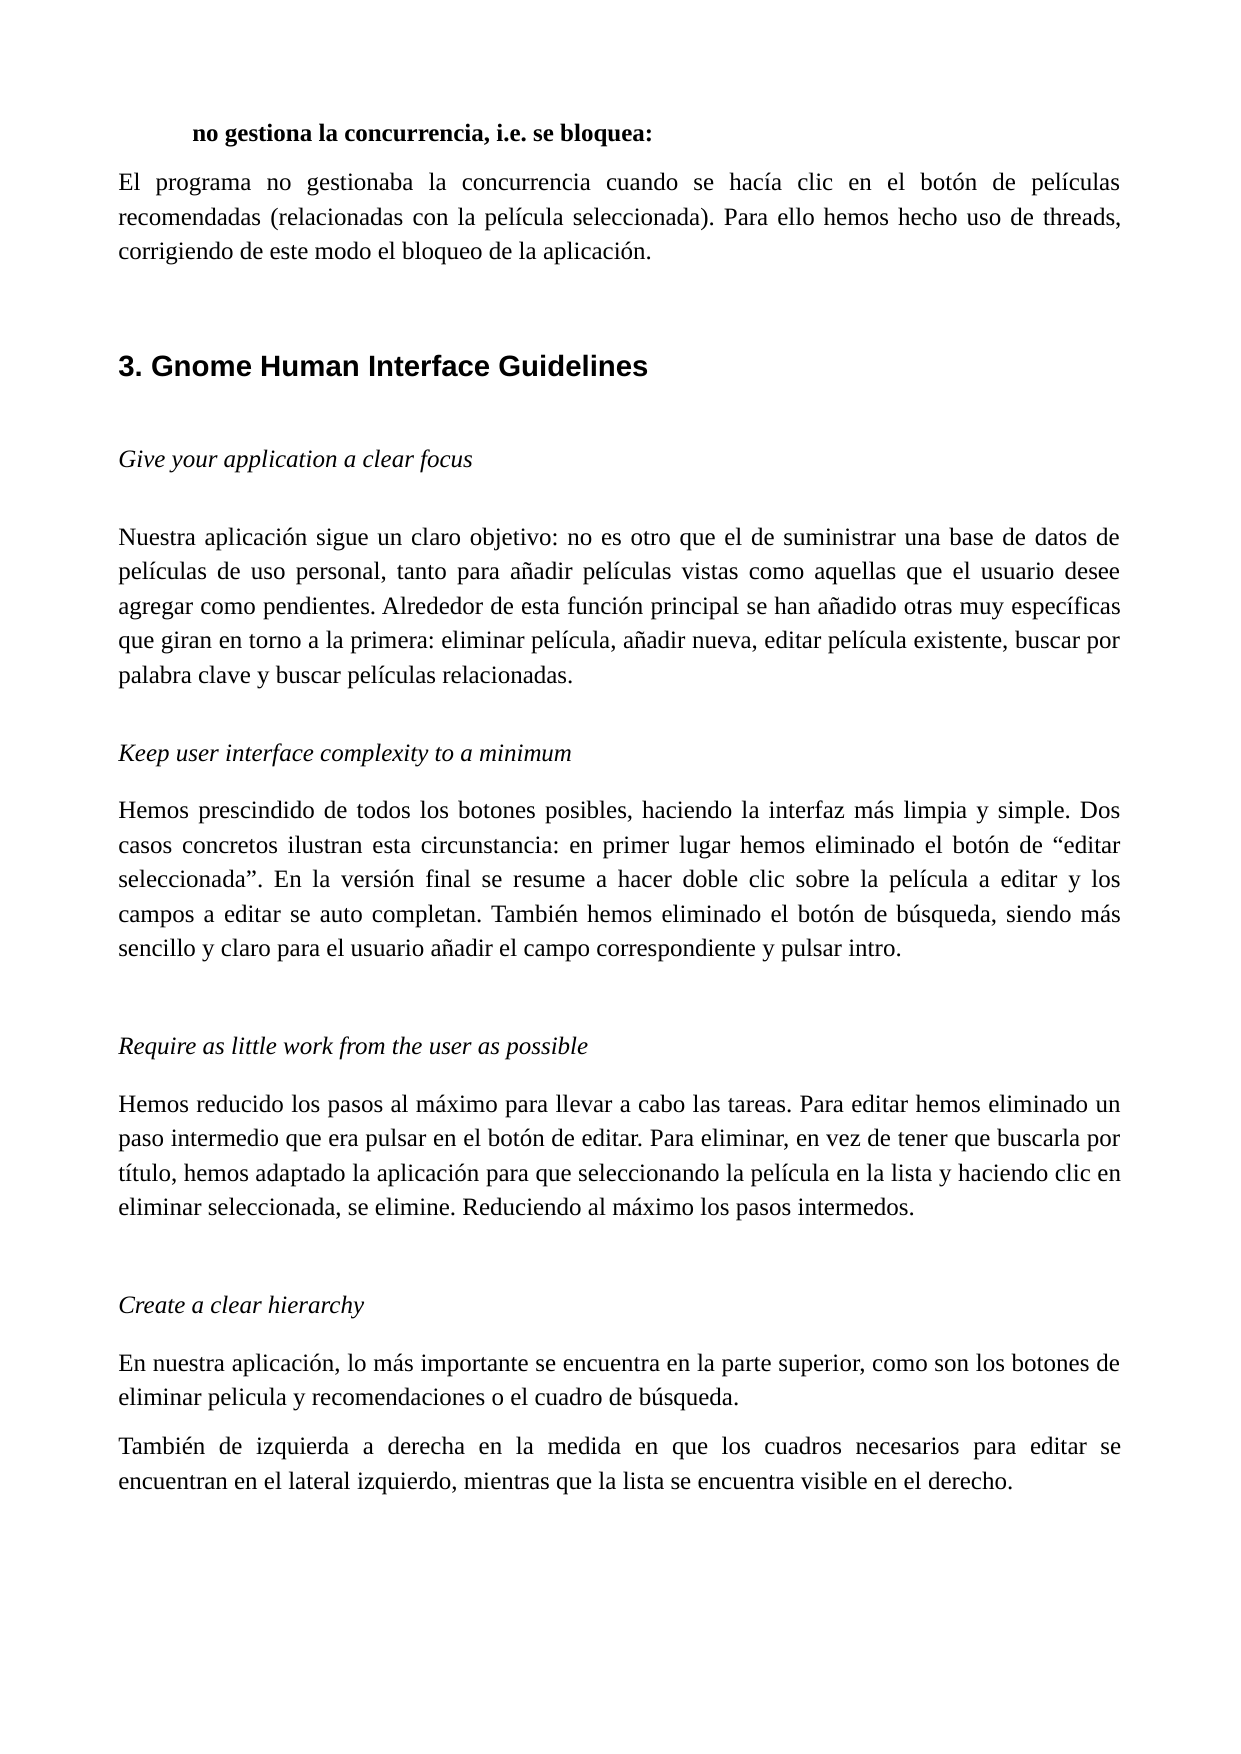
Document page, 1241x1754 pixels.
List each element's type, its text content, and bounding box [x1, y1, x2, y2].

text También de izquierda a derecha en la medida en que los cuadros necesarios para editar se encuentran en el lateral izquierdo, mientras que la lista se encuentra visible en el derecho. [118, 1431, 1122, 1494]
text no gestiona la concurrencia, i.e. se bloquea: [118, 118, 1122, 147]
text Hemos prescindido de todos los botones posibles, haciendo la interfaz más limpia y simple. Dos casos concretos ilustran esta circunstancia: en primer lugar hemos eliminado el botón de “editar seleccionada”. En la versión final se resume a hacer doble clic sobre la película a editar y los campos a editar se auto completan. También hemos eliminado el botón de búsqueda, siendo más sencillo y claro para el usuario añadir el campo correspondiente y pulsar intro. [118, 795, 1122, 962]
text Give your application a clear focus [118, 444, 1122, 473]
text Keep user interface complexity to a minimum [118, 738, 1122, 766]
text Nuestra aplicación sigue un claro objetivo: no es otro que el de suministrar una base de datos de películas de uso personal, tanto para añadir películas vistas como aquellas que el usuario desee agregar como pendientes. Alrededor de esta función principal se han añadido otras muy específicas que giran en torno a la primera: eliminar película, añadir nueva, editar película existente, buscar por palabra clave y buscar películas relacionadas. [118, 522, 1122, 689]
text En nuestra aplicación, lo más importante se encuentra en la parte superior, como son los botones de eliminar pelicula y recomendaciones o el cuadro de búsqueda. [118, 1348, 1122, 1411]
text El programa no gestionaba la concurrencia cuando se hacía clic en el botón de películas recomendadas (relacionadas con la película seleccionada). Para ello hemos hecho uso de threads, corrigiendo de este modo el bloqueo de la aplicación. [118, 167, 1122, 265]
text Hemos reducido los pasos al máximo para llevar a cabo las tareas. Para editar hemos eliminado un paso intermedio que era pulsar en el botón de editar. Para eliminar, en vez de tener que buscarla por título, hemos adaptado la aplicación para que seleccionando la película en la lista y haciendo clic en eliminar seleccionada, se elimine. Reduciendo al máximo los pasos intermedos. [118, 1089, 1122, 1221]
subtitle 3. Gnome Human Interface Guidelines [118, 349, 1122, 383]
text Require as little work from the user as possible [118, 1031, 1122, 1060]
text Create a clear hierarchy [118, 1290, 1122, 1319]
